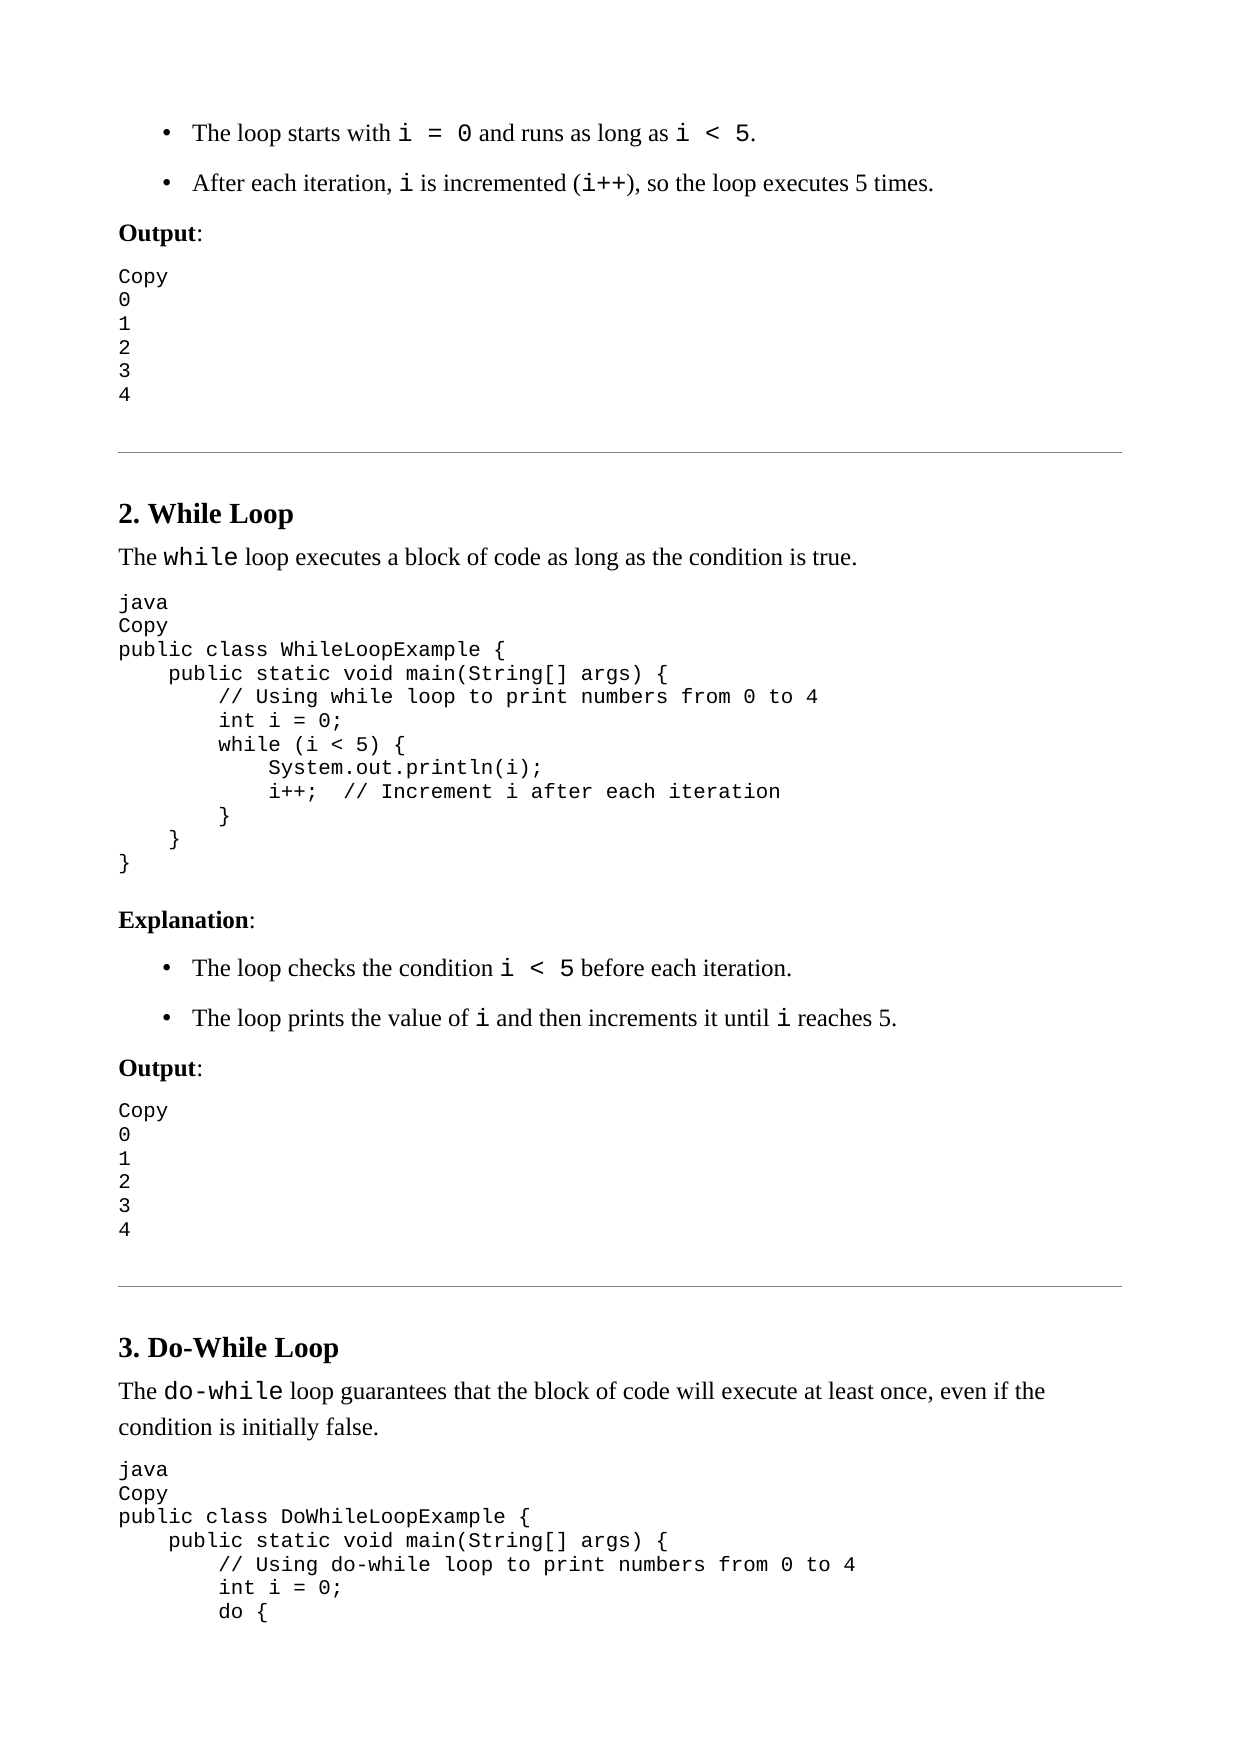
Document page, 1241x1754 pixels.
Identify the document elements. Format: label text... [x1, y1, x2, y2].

text Copy [118, 1100, 1122, 1124]
text 0 [118, 289, 1122, 313]
text do { [118, 1601, 1122, 1625]
text Output: [118, 218, 1122, 247]
text public static void main(String[] args) { [118, 1530, 1122, 1554]
text int i = 0; [118, 1577, 1122, 1601]
text Explanation: [118, 905, 1122, 934]
text int i = 0; [118, 710, 1122, 734]
text The while loop executes a block of code as long as the condition is true. [118, 542, 1122, 573]
text 1 [118, 313, 1122, 337]
text } [118, 828, 1122, 852]
text java [118, 592, 1122, 616]
text public static void main(String[] args) { [118, 663, 1122, 686]
text 1 [118, 1148, 1122, 1171]
text System.out.println(i); [118, 757, 1122, 781]
text Copy [118, 266, 1122, 289]
text Copy [118, 1483, 1122, 1506]
text } [118, 805, 1122, 828]
text Copy [118, 616, 1122, 639]
text i++; // Increment i after each iteration [118, 781, 1122, 805]
subtitle 3. Do-While Loop [118, 1330, 1122, 1364]
text 0 [118, 1124, 1122, 1148]
text public class DoWhileLoopExample { [118, 1506, 1122, 1530]
text 4 [118, 1218, 1122, 1242]
text 3 [118, 1195, 1122, 1218]
text // Using while loop to print numbers from 0 to 4 [118, 686, 1122, 710]
subtitle 2. While Loop [118, 496, 1122, 529]
text 3 [118, 360, 1122, 384]
text public class WhileLoopExample { [118, 639, 1122, 663]
list The loop checks the condition i < 5 before each iteration. [162, 953, 1122, 983]
list The loop starts with i = 0 and runs as long as i < 5. [162, 118, 1122, 149]
text while (i < 5) { [118, 734, 1122, 757]
text 2 [118, 1171, 1122, 1195]
text 2 [118, 337, 1122, 360]
text The do-while loop guarantees that the block of code will execute at least once, even if the condition is initially false. [118, 1376, 1122, 1440]
text // Using do-while loop to print numbers from 0 to 4 [118, 1554, 1122, 1577]
text } [118, 852, 1122, 876]
list After each iteration, i is incremented (i++), so the loop executes 5 times. [162, 168, 1122, 199]
text 4 [118, 384, 1122, 408]
text Output: [118, 1053, 1122, 1081]
text java [118, 1459, 1122, 1483]
list The loop prints the value of i and then increments it until i reaches 5. [162, 1003, 1122, 1033]
